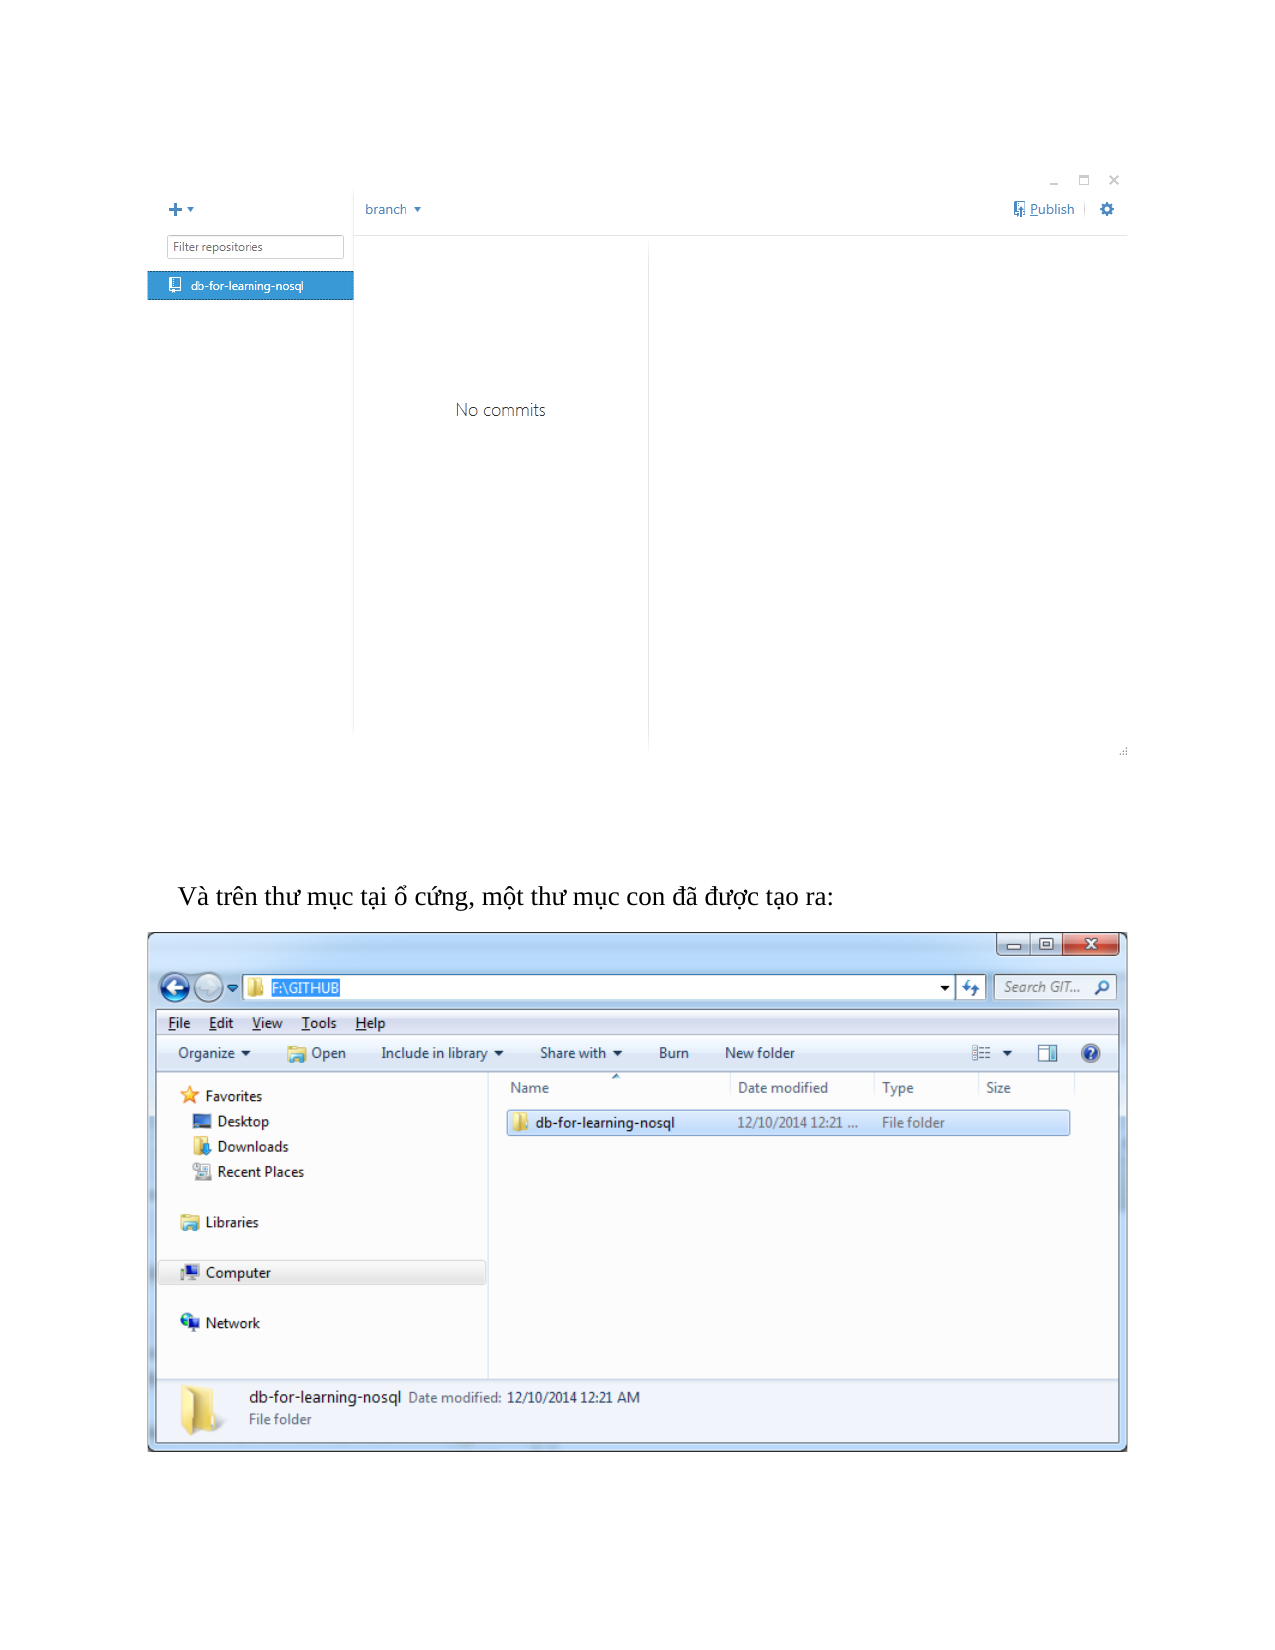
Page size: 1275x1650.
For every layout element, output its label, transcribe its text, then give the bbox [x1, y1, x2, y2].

picture [147, 932, 1128, 1452]
picture [147, 167, 1128, 756]
list Và trên thư mục tại ổ cứng, một thư mục con đã được tạo ra: [177, 880, 1157, 911]
